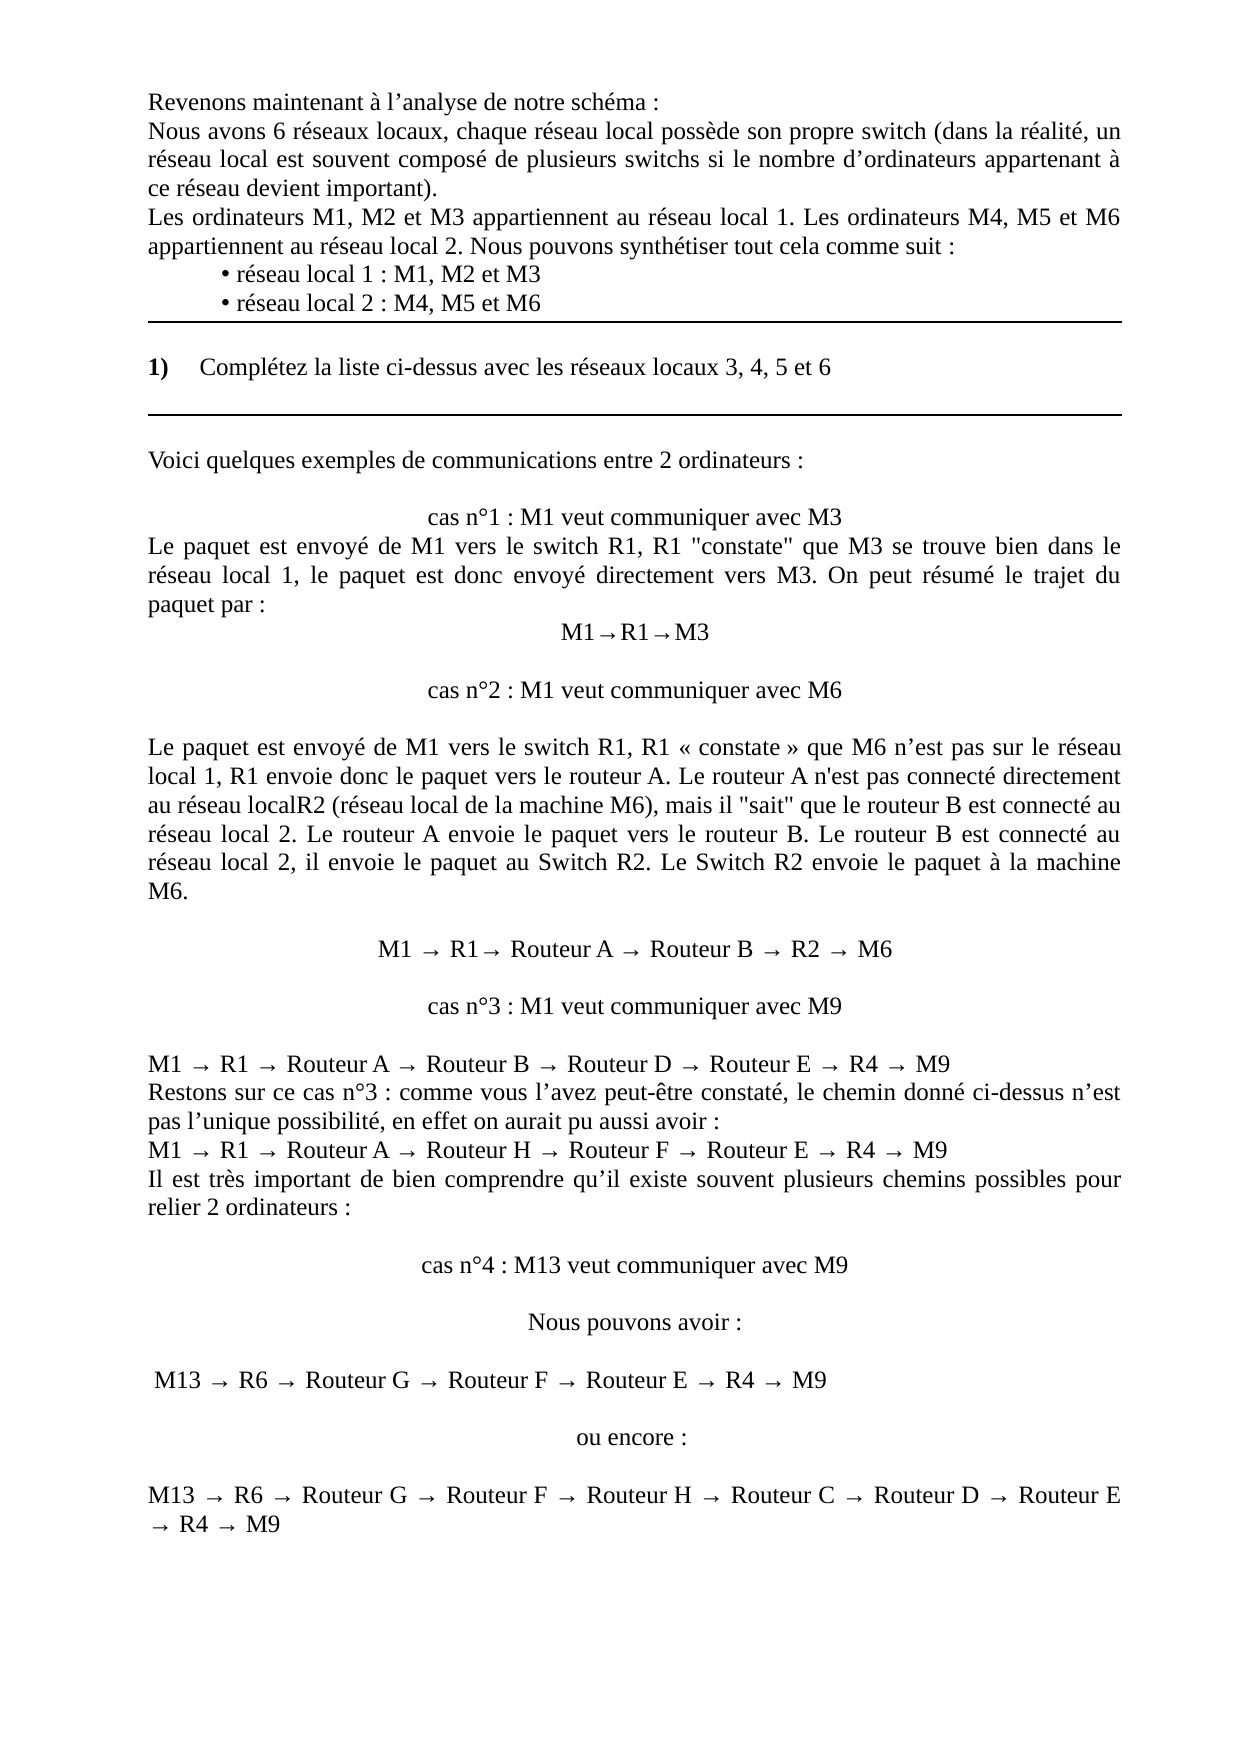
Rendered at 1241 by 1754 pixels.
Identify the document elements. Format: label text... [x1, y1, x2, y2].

text ou encore : [148, 1422, 1122, 1451]
text cas n°1 : M1 veut communiquer avec M3 [148, 502, 1122, 531]
text cas n°2 : M1 veut communiquer avec M6 [148, 675, 1122, 704]
text M1→R1→M3 [148, 617, 1122, 646]
text Voici quelques exemples de communications entre 2 ordinateurs : [148, 445, 1122, 474]
text M13 → R6 → Routeur G → Routeur F → Routeur H → Routeur C → Routeur D → Routeur E → R4 → M9 [148, 1480, 1122, 1537]
text M1 → R1 → Routeur A → Routeur B → Routeur D → Routeur E → R4 → M9 [148, 1049, 1122, 1077]
text Le paquet est envoyé de M1 vers le switch R1, R1 « constate » que M6 n’est pas sur le réseau local 1, R1 envoie donc le paquet vers le routeur A. Le routeur A n'est pas connecté directement au réseau localR2 (réseau local de la machine M6), mais il "sait" que le routeur B est connecté au réseau local 2. Le routeur A envoie le paquet vers le routeur B. Le routeur B est connecté au réseau local 2, il envoie le paquet au Switch R2. Le Switch R2 envoie le paquet à la machine M6. [148, 732, 1122, 905]
text Il est très important de bien comprendre qu’il existe souvent plusieurs chemins possibles pour relier 2 ordinateurs : [148, 1164, 1122, 1221]
text Les ordinateurs M1, M2 et M3 appartiennent au réseau local 1. Les ordinateurs M4, M5 et M6 appartiennent au réseau local 2. Nous pouvons synthétiser tout cela comme suit : [148, 202, 1122, 259]
text Le paquet est envoyé de M1 vers le switch R1, R1 "constate" que M3 se trouve bien dans le réseau local 1, le paquet est donc envoyé directement vers M3. On peut résumé le trajet du paquet par : [148, 531, 1122, 617]
text Nous pouvons avoir : [148, 1307, 1122, 1336]
list réseau local 1 : M1, M2 et M3 [148, 259, 1122, 288]
list réseau local 2 : M4, M5 et M6 [148, 288, 1122, 321]
text Restons sur ce cas n°3 : comme vous l’avez peut-être constaté, le chemin donné ci-dessus n’est pas l’unique possibilité, en effet on aurait pu aussi avoir : [148, 1077, 1122, 1135]
text Nous avons 6 réseaux locaux, chaque réseau local possède son propre switch (dans la réalité, un réseau local est souvent composé de plusieurs switchs si le nombre d’ordinateurs appartenant à ce réseau devient important). [148, 116, 1122, 202]
text M1 → R1→ Routeur A → Routeur B → R2 → M6 [148, 934, 1122, 962]
subtitle Complétez la liste ci-dessus avec les réseaux locaux 3, 4, 5 et 6 [148, 352, 1122, 381]
text Revenons maintenant à l’analyse de notre schéma : [148, 87, 1122, 116]
text cas n°4 : M13 veut communiquer avec M9 [148, 1250, 1122, 1279]
text M1 → R1 → Routeur A → Routeur H → Routeur F → Routeur E → R4 → M9 [148, 1135, 1122, 1164]
text cas n°3 : M1 veut communiquer avec M9 [148, 991, 1122, 1020]
text M13 → R6 → Routeur G → Routeur F → Routeur E → R4 → M9 [148, 1365, 1122, 1394]
